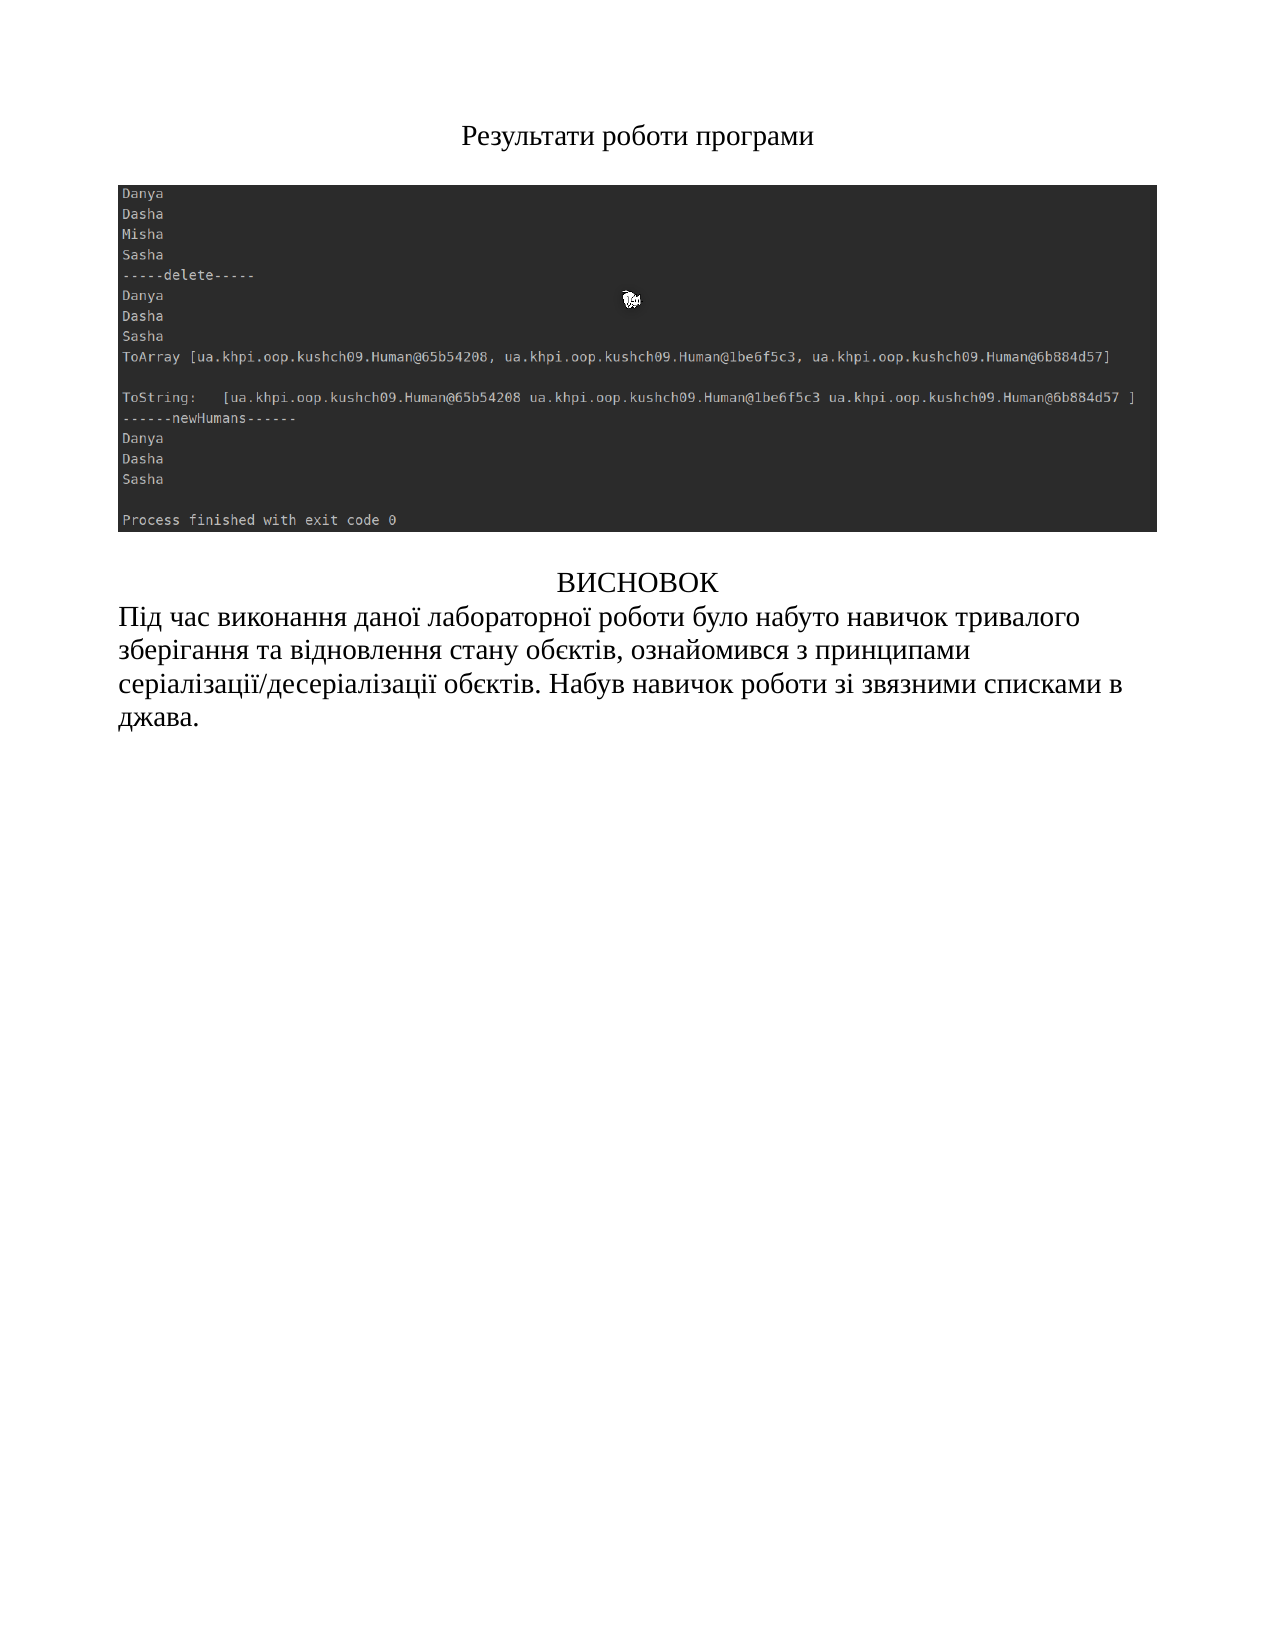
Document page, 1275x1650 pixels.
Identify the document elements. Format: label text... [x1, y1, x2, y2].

text ВИСНОВОК [118, 565, 1157, 599]
picture [118, 185, 1157, 532]
text Під час виконання даної лабораторної роботи було набуто навичок тривалого зберігання та відновлення стану обєктів, ознайомився з принципами серіалізації/десеріалізації обєктів. Набув навичок роботи зі звязними списками в джава. [118, 599, 1157, 733]
text Результати роботи програми [118, 118, 1157, 152]
